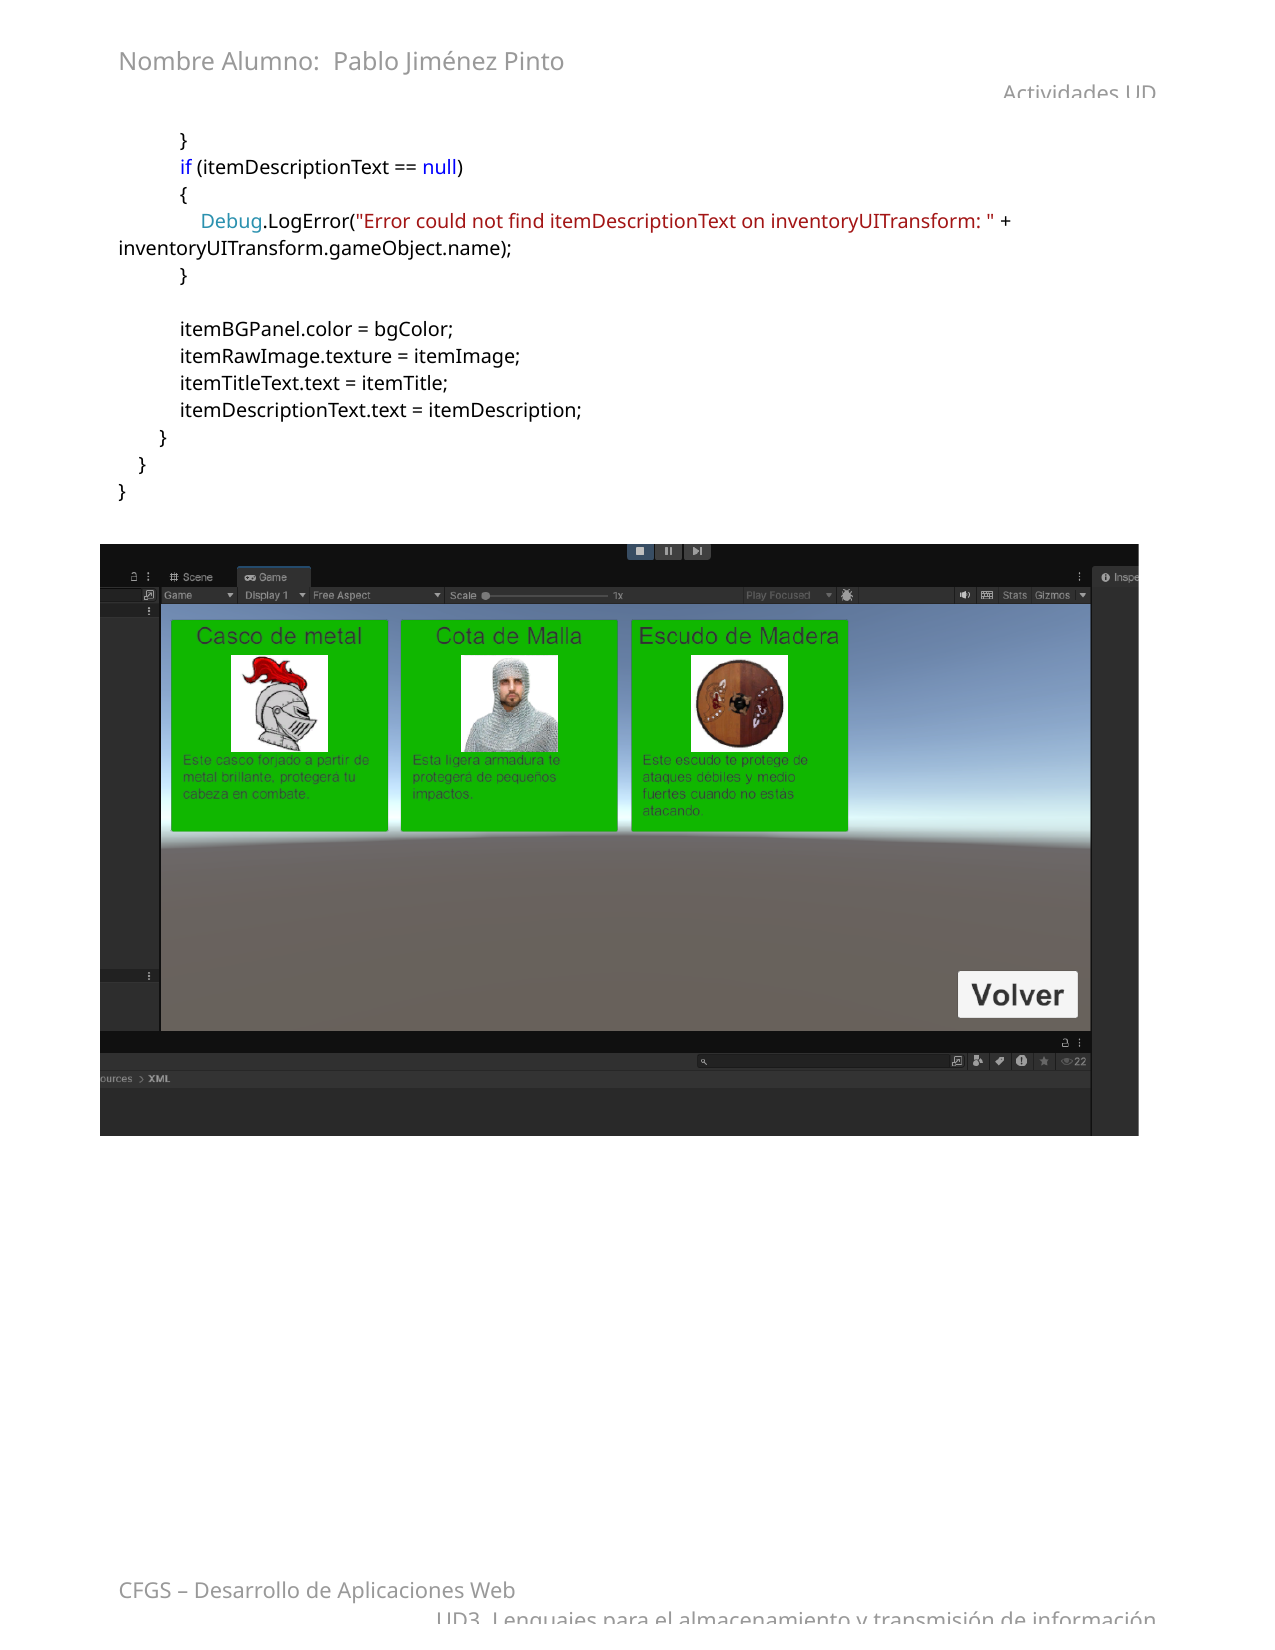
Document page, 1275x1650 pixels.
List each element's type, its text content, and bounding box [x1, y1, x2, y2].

text } [118, 127, 1157, 154]
text if (itemDescriptionText == null) [118, 154, 1157, 181]
text itemTitleText.text = itemTitle; [118, 369, 1157, 396]
text { [118, 181, 1157, 208]
text } [118, 450, 1157, 477]
text } [118, 423, 1157, 450]
text itemRawImage.texture = itemImage; [118, 342, 1157, 369]
text itemDescriptionText.text = itemDescription; [118, 396, 1157, 423]
picture [100, 544, 1139, 1136]
text } [118, 477, 1157, 504]
text Debug.LogError("Error could not find itemDescriptionText on inventoryUITransform: " + inventoryUITransform.gameObject.name); [118, 208, 1157, 262]
text itemBGPanel.color = bgColor; [118, 316, 1157, 342]
text } [118, 262, 1157, 288]
